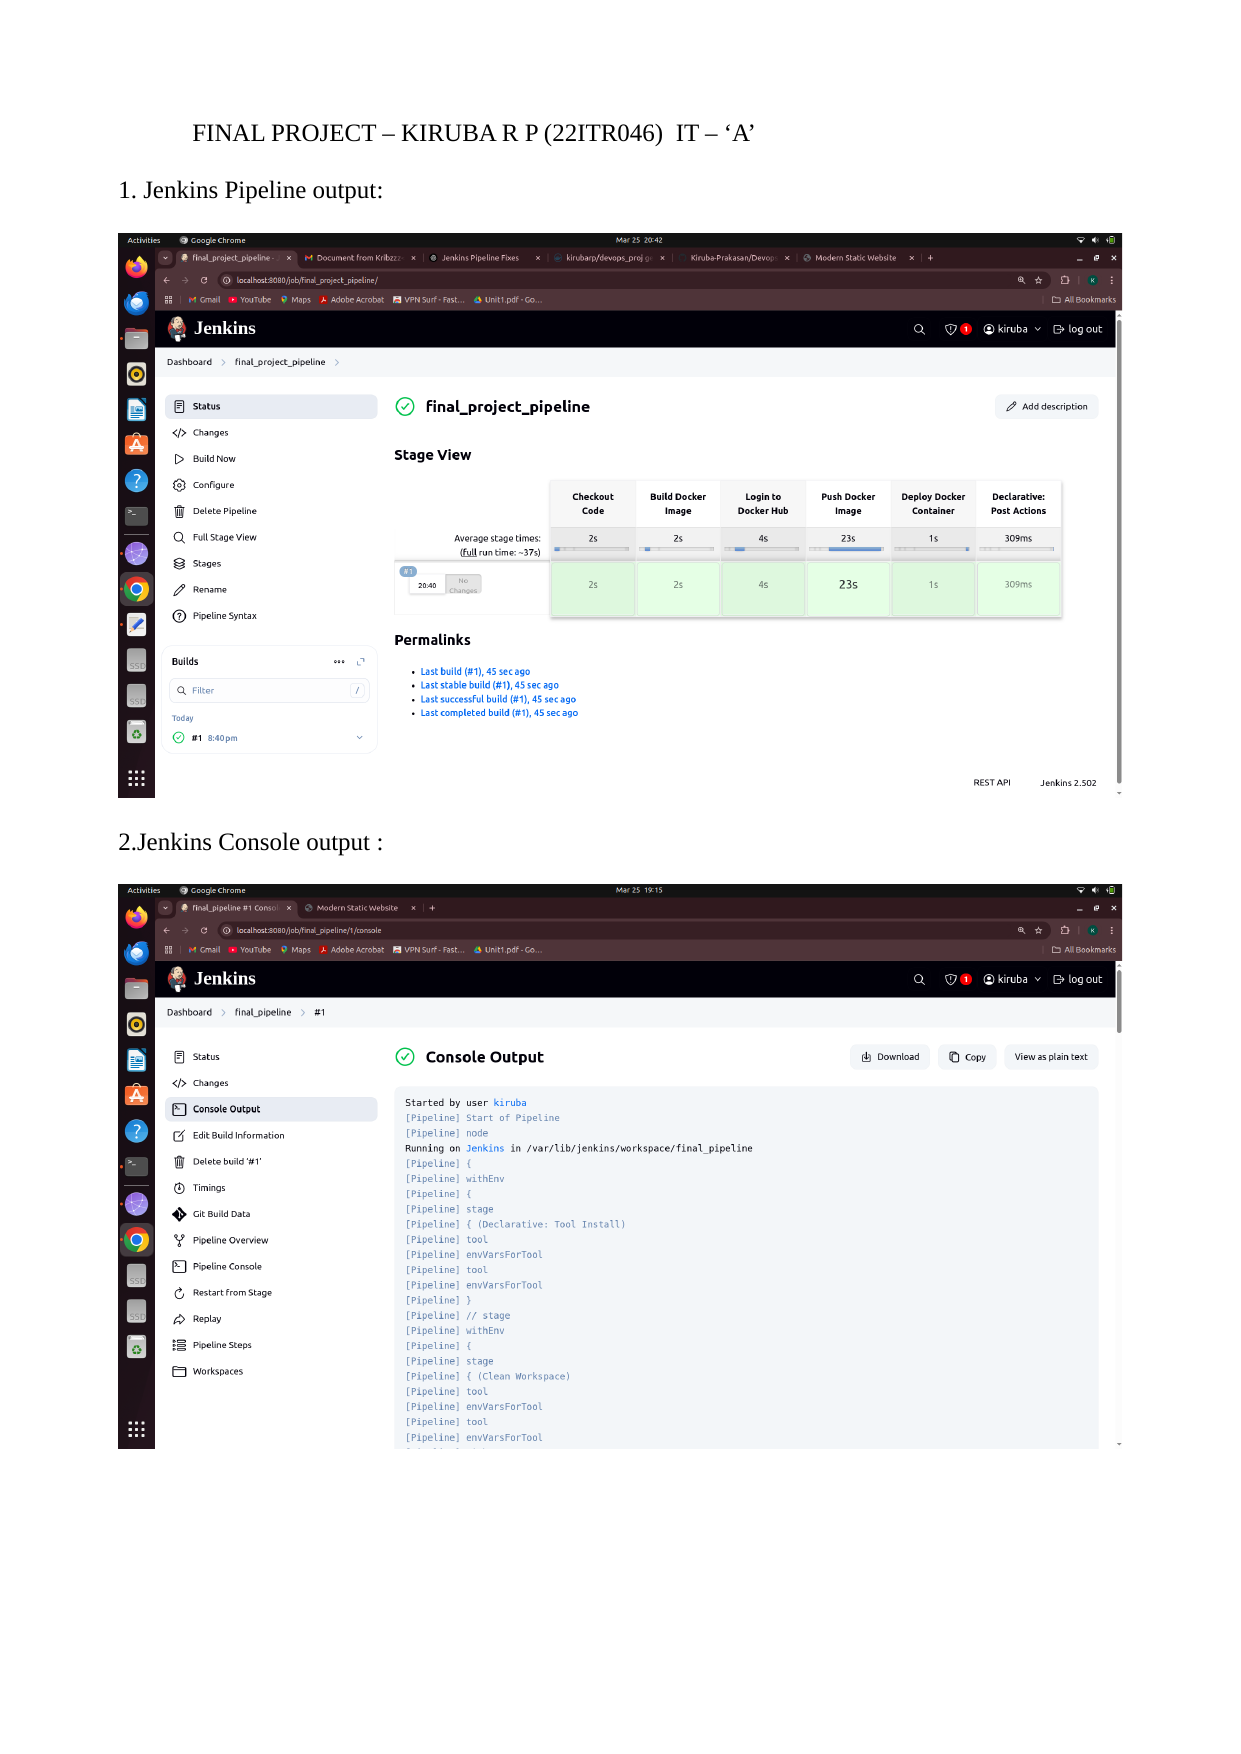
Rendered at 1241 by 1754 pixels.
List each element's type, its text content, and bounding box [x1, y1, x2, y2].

picture [118, 233, 1123, 798]
text 1. Jenkins Pipeline output: [118, 176, 1122, 204]
picture [118, 884, 1123, 1449]
text 2.Jenkins Console output : [118, 827, 1122, 855]
text FINAL PROJECT – KIRUBA R P (22ITR046) IT – ‘A’ [118, 118, 1122, 147]
